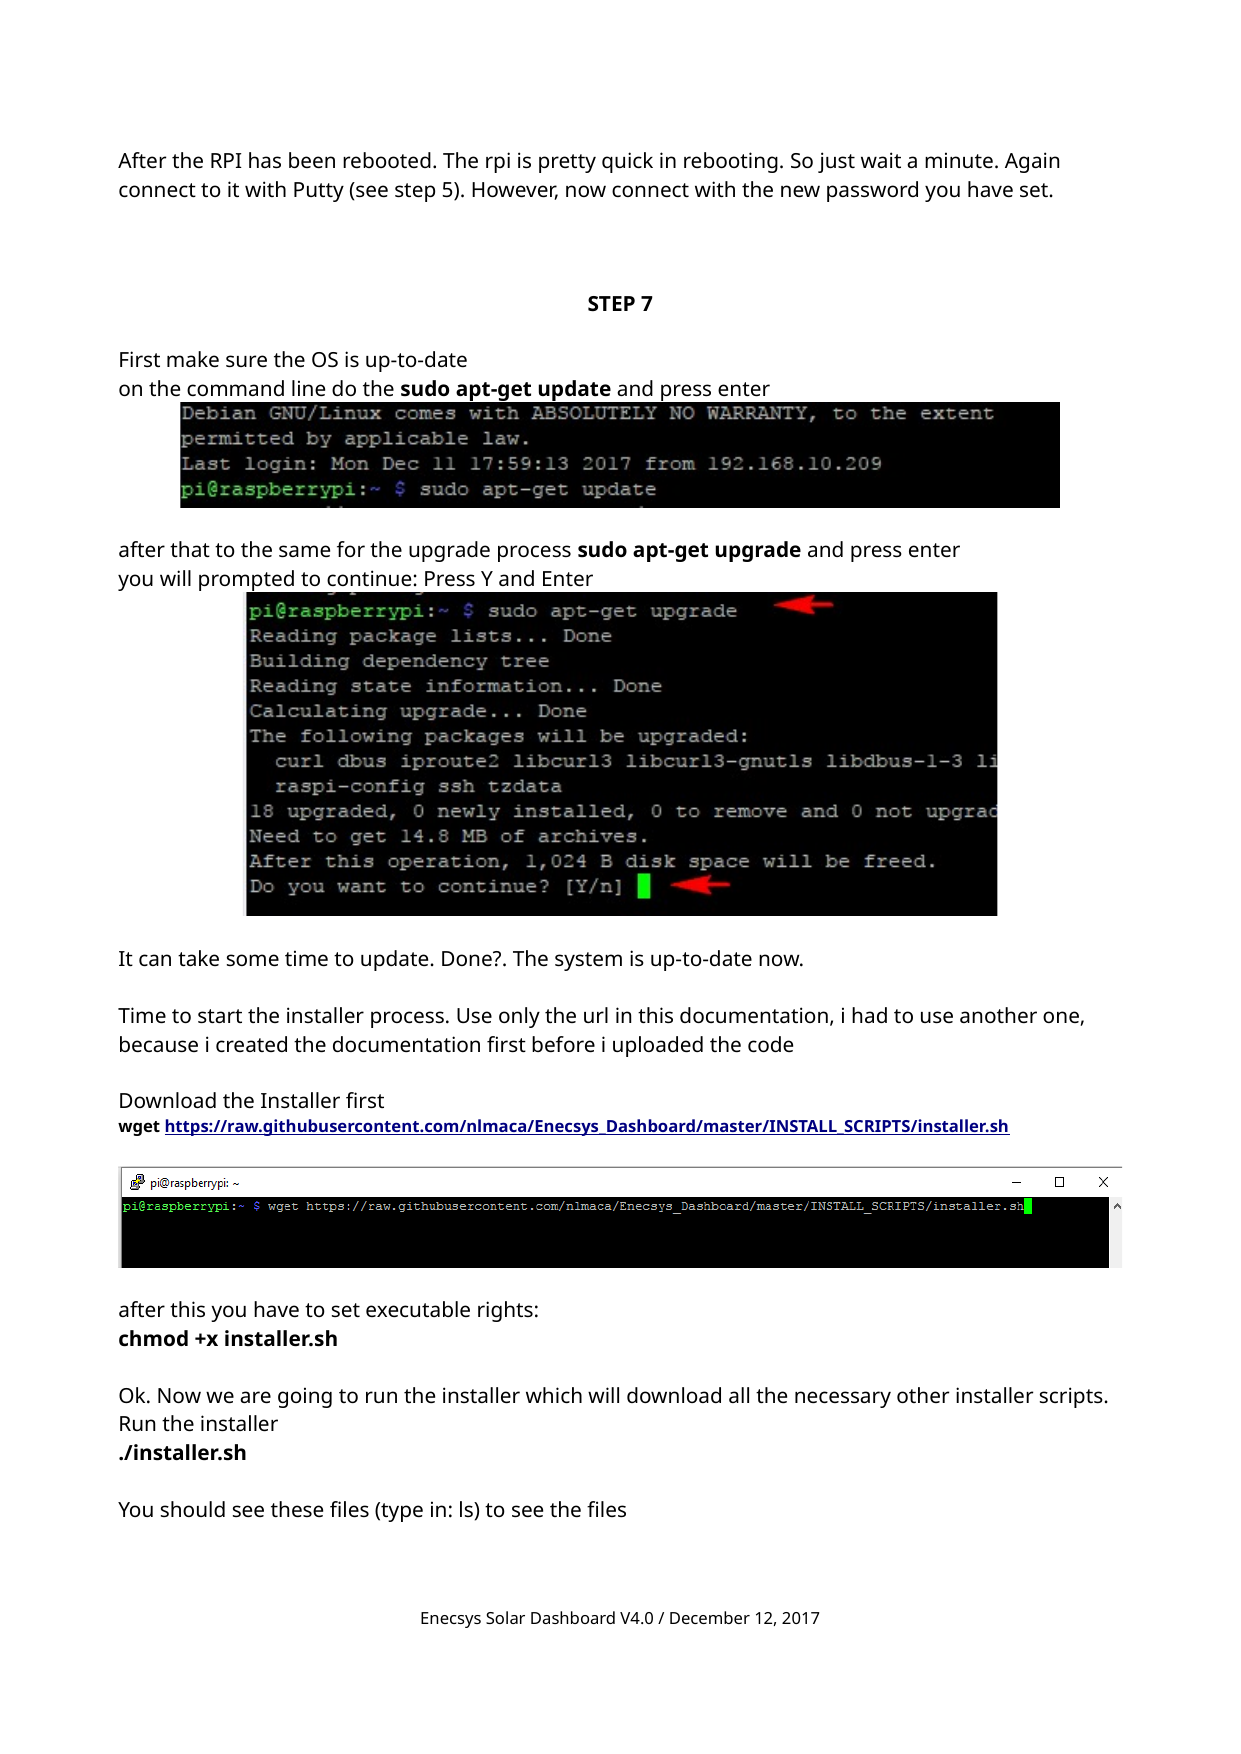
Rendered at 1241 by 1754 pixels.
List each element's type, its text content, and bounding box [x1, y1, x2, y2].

text you will prompted to continue: Press Y and Enter [118, 564, 1122, 592]
picture [242, 592, 998, 916]
text Time to start the installer process. Use only the url in this documentation, i had to use another one, because i created the documentation first before i uploaded the code [118, 1001, 1122, 1058]
text STEP 7 [118, 289, 1122, 317]
text Ok. Now we are going to run the installer which will download all the necessary other installer scripts. Run the installer [118, 1381, 1122, 1438]
text chmod +x installer.sh [118, 1324, 1122, 1352]
text After the RPI has been rebooted. The rpi is pretty quick in rebooting. So just wait a minute. Again connect to it with Putty (see step 5). However, now connect with the new password you have set. [118, 147, 1122, 203]
text after that to the same for the upgrade process sudo apt-get upgrade and press enter [118, 536, 1122, 564]
text ./installer.sh [118, 1438, 1122, 1466]
text on the command line do the sudo apt-get update and press enter [118, 374, 1122, 402]
text You should see these files (type in: ls) to see the files [118, 1495, 1122, 1523]
picture [180, 402, 1060, 508]
picture [118, 1166, 1123, 1268]
text wget https://raw.githubusercontent.com/nlmaca/Enecsys_Dashboard/master/INSTALL_SCRIPTS/installer.sh [118, 1115, 1122, 1138]
text It can take some time to update. Done?. The system is up-to-date now. [118, 944, 1122, 973]
text after this you have to set executable rights: [118, 1296, 1122, 1324]
text Download the Installer first [118, 1087, 1122, 1115]
text First make sure the OS is up-to-date [118, 346, 1122, 374]
